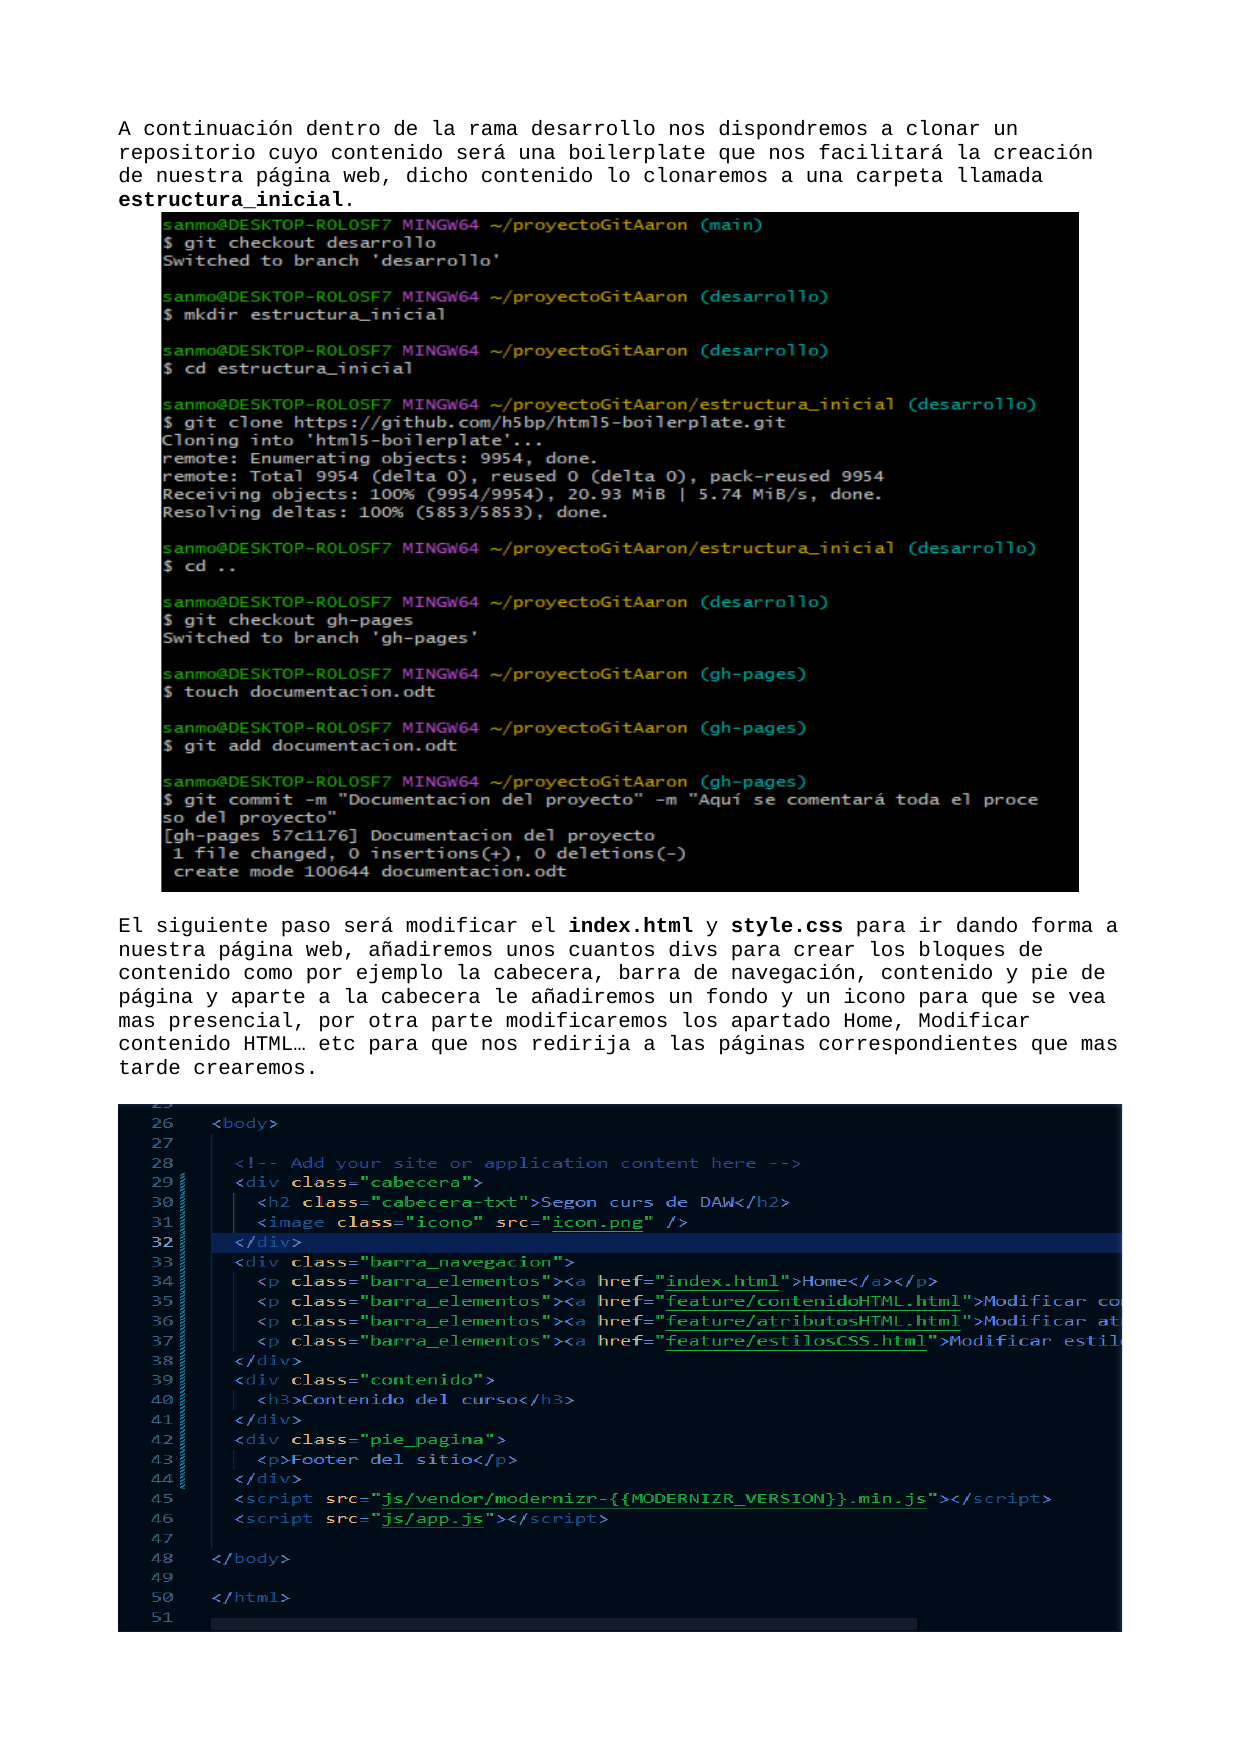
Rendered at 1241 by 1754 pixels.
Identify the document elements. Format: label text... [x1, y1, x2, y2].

picture [161, 212, 1079, 892]
text El siguiente paso será modificar el index.html y style.css para ir dando forma a nuestra página web, añadiremos unos cuantos divs para crear los bloques de contenido como por ejemplo la cabecera, barra de navegación, contenido y pie de página y aparte a la cabecera le añadiremos un fondo y un icono para que se vea mas presencial, por otra parte modificaremos los apartado Home, Modificar contenido HTML… etc para que nos redirija a las páginas correspondientes que mas tarde crearemos. [118, 915, 1122, 1081]
picture [118, 1104, 1123, 1632]
text A continuación dentro de la rama desarrollo nos dispondremos a clonar un repositorio cuyo contenido será una boilerplate que nos facilitará la creación de nuestra página web, dicho contenido lo clonaremos a una carpeta llamada estructura_inicial. [118, 118, 1122, 213]
